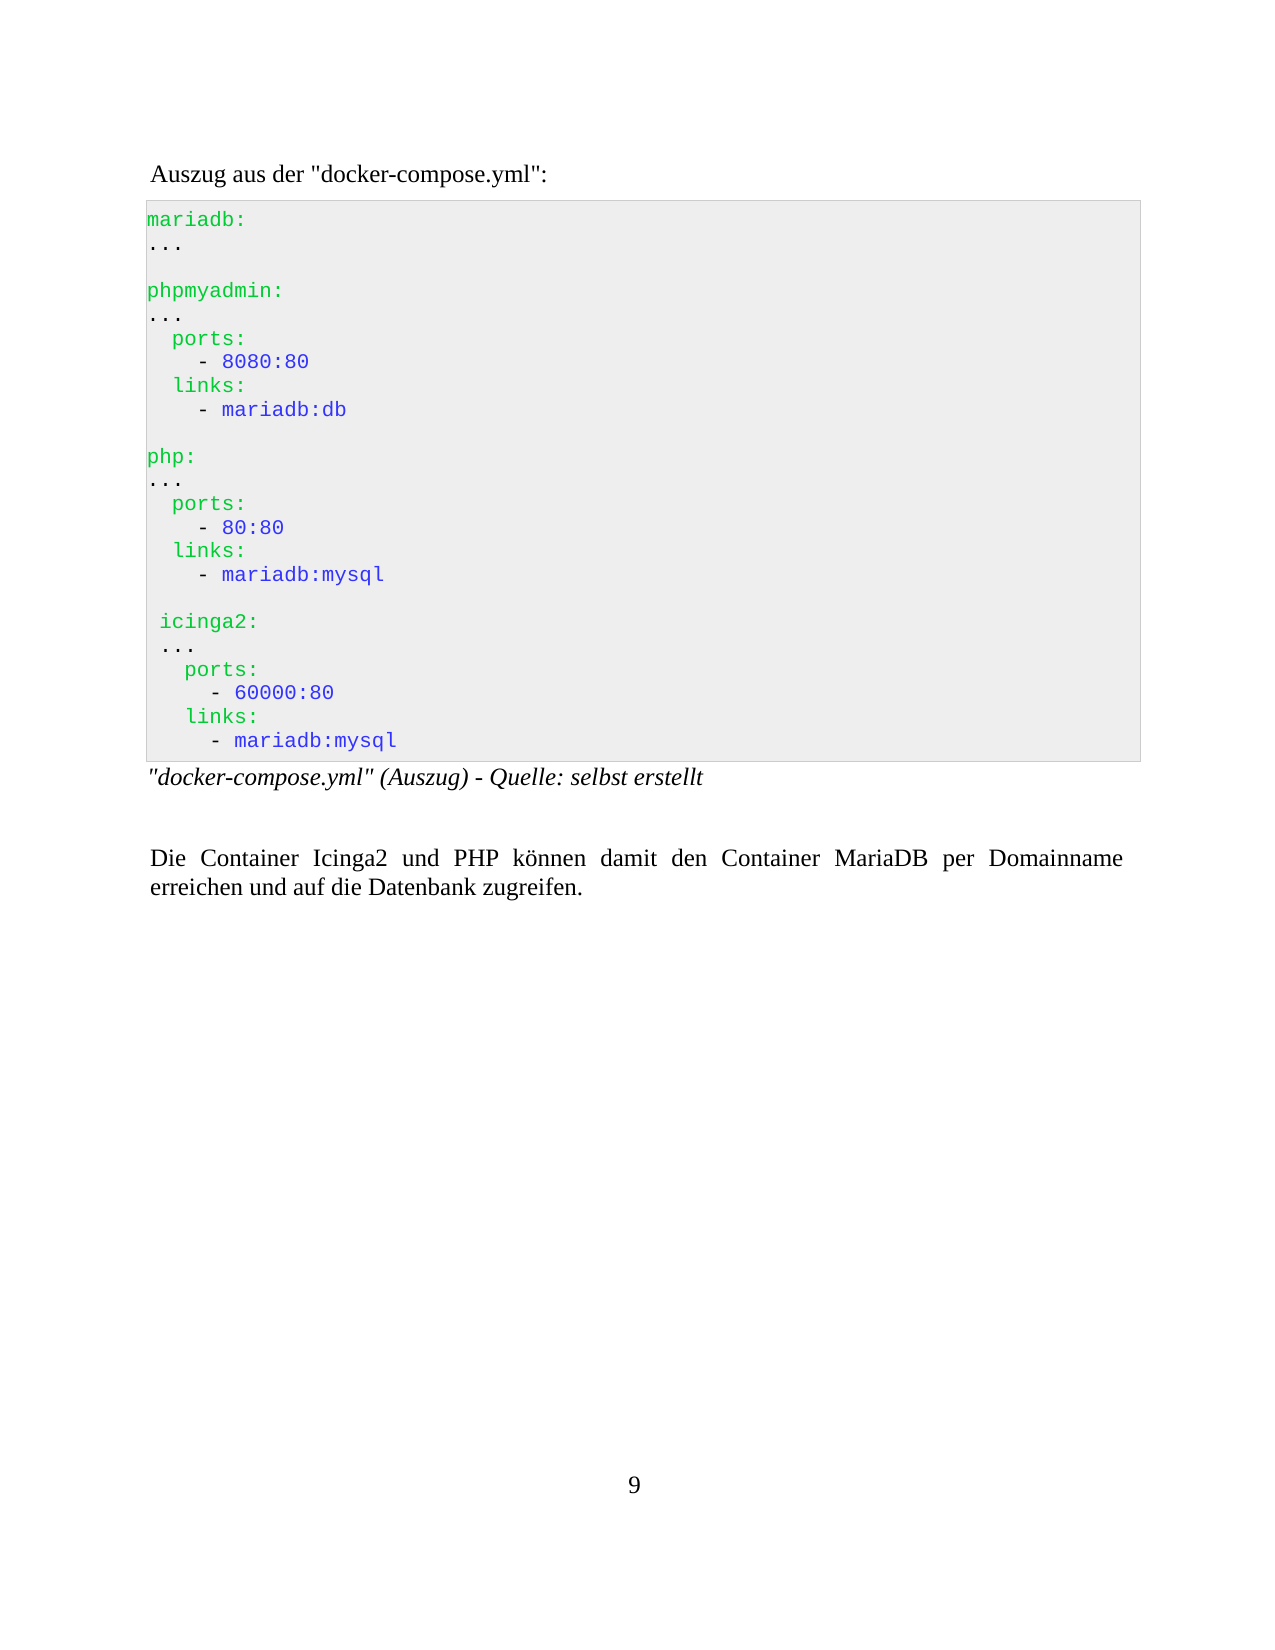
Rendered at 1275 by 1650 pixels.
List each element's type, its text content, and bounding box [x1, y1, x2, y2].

text Auszug aus der "docker-compose.yml": [150, 159, 1125, 188]
text "docker-compose.yml" (Auszug) - Quelle: selbst erstellt [147, 762, 1141, 791]
text Die Container Icinga2 und PHP können damit den Container MariaDB per Domainname erreichen und auf die Datenbank zugreifen. [150, 843, 1125, 901]
